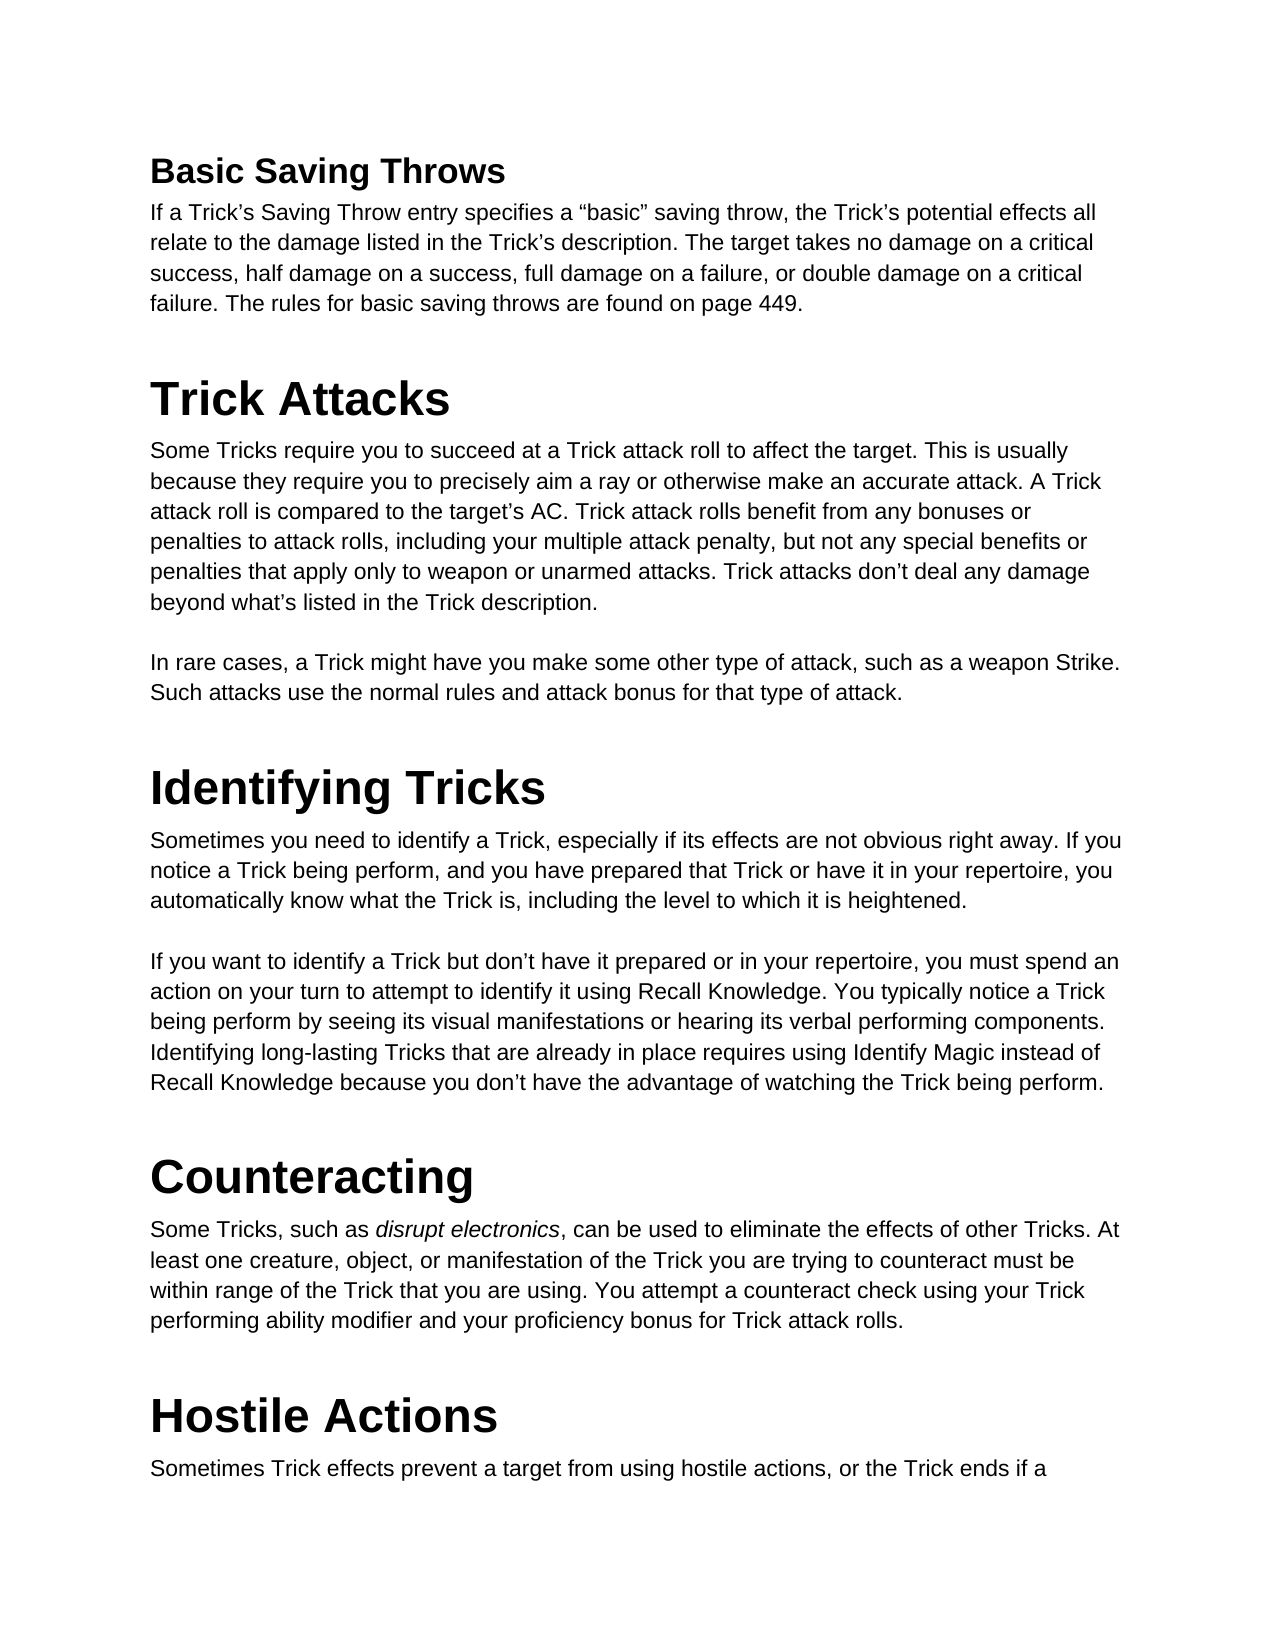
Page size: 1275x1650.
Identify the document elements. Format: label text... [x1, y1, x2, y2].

subtitle Identifying Tricks [150, 759, 1125, 814]
subtitle Trick Attacks [150, 370, 1125, 425]
text Some Tricks require you to succeed at a Trick attack roll to affect the target. This is usually because they require you to precisely aim a ray or otherwise make an accurate attack. A Trick attack roll is compared to the target’s AC. Trick attack rolls benefit from any bonuses or penalties to attack rolls, including your multiple attack penalty, but not any special benefits or penalties that apply only to weapon or unarmed attacks. Trick attacks don’t deal any damage beyond what’s listed in the Trick description. [150, 437, 1125, 615]
subtitle Hostile Actions [150, 1387, 1125, 1442]
text Sometimes you need to identify a Trick, especially if its effects are not obvious right away. If you notice a Trick being perform, and you have prepared that Trick or have it in your repertoire, you automatically know what the Trick is, including the level to which it is heightened. [150, 827, 1125, 914]
subtitle Basic Saving Throws [150, 150, 1125, 191]
text If you want to identify a Trick but don’t have it prepared or in your repertoire, you must spend an action on your turn to attempt to identify it using Recall Knowledge. You typically notice a Trick being perform by seeing its visual manifestations or hearing its verbal performing components. Identifying long-lasting Tricks that are already in place requires using Identify Magic instead of Recall Knowledge because you don’t have the advantage of watching the Trick being perform. [150, 948, 1125, 1095]
text If a Trick’s Saving Throw entry specifies a “basic” saving throw, the Trick’s potential effects all relate to the damage listed in the Trick’s description. The target takes no damage on a critical success, half damage on a success, full damage on a failure, or double damage on a critical failure. The rules for basic saving throws are found on page 449. [150, 199, 1125, 316]
text In rare cases, a Trick might have you make some other type of attack, such as a weapon Strike. Such attacks use the normal rules and attack bonus for that type of attack. [150, 649, 1125, 706]
text Some Tricks, such as disrupt electronics, can be used to eliminate the effects of other Tricks. At least one creature, object, or manifestation of the Trick you are trying to counteract must be within range of the Trick that you are using. You attempt a counteract check using your Trick performing ability modifier and your proficiency bonus for Trick attack rolls. [150, 1216, 1125, 1333]
subtitle Counteracting [150, 1149, 1125, 1204]
text Sometimes Trick effects prevent a target from using hostile actions, or the Trick ends if a [150, 1455, 1125, 1481]
